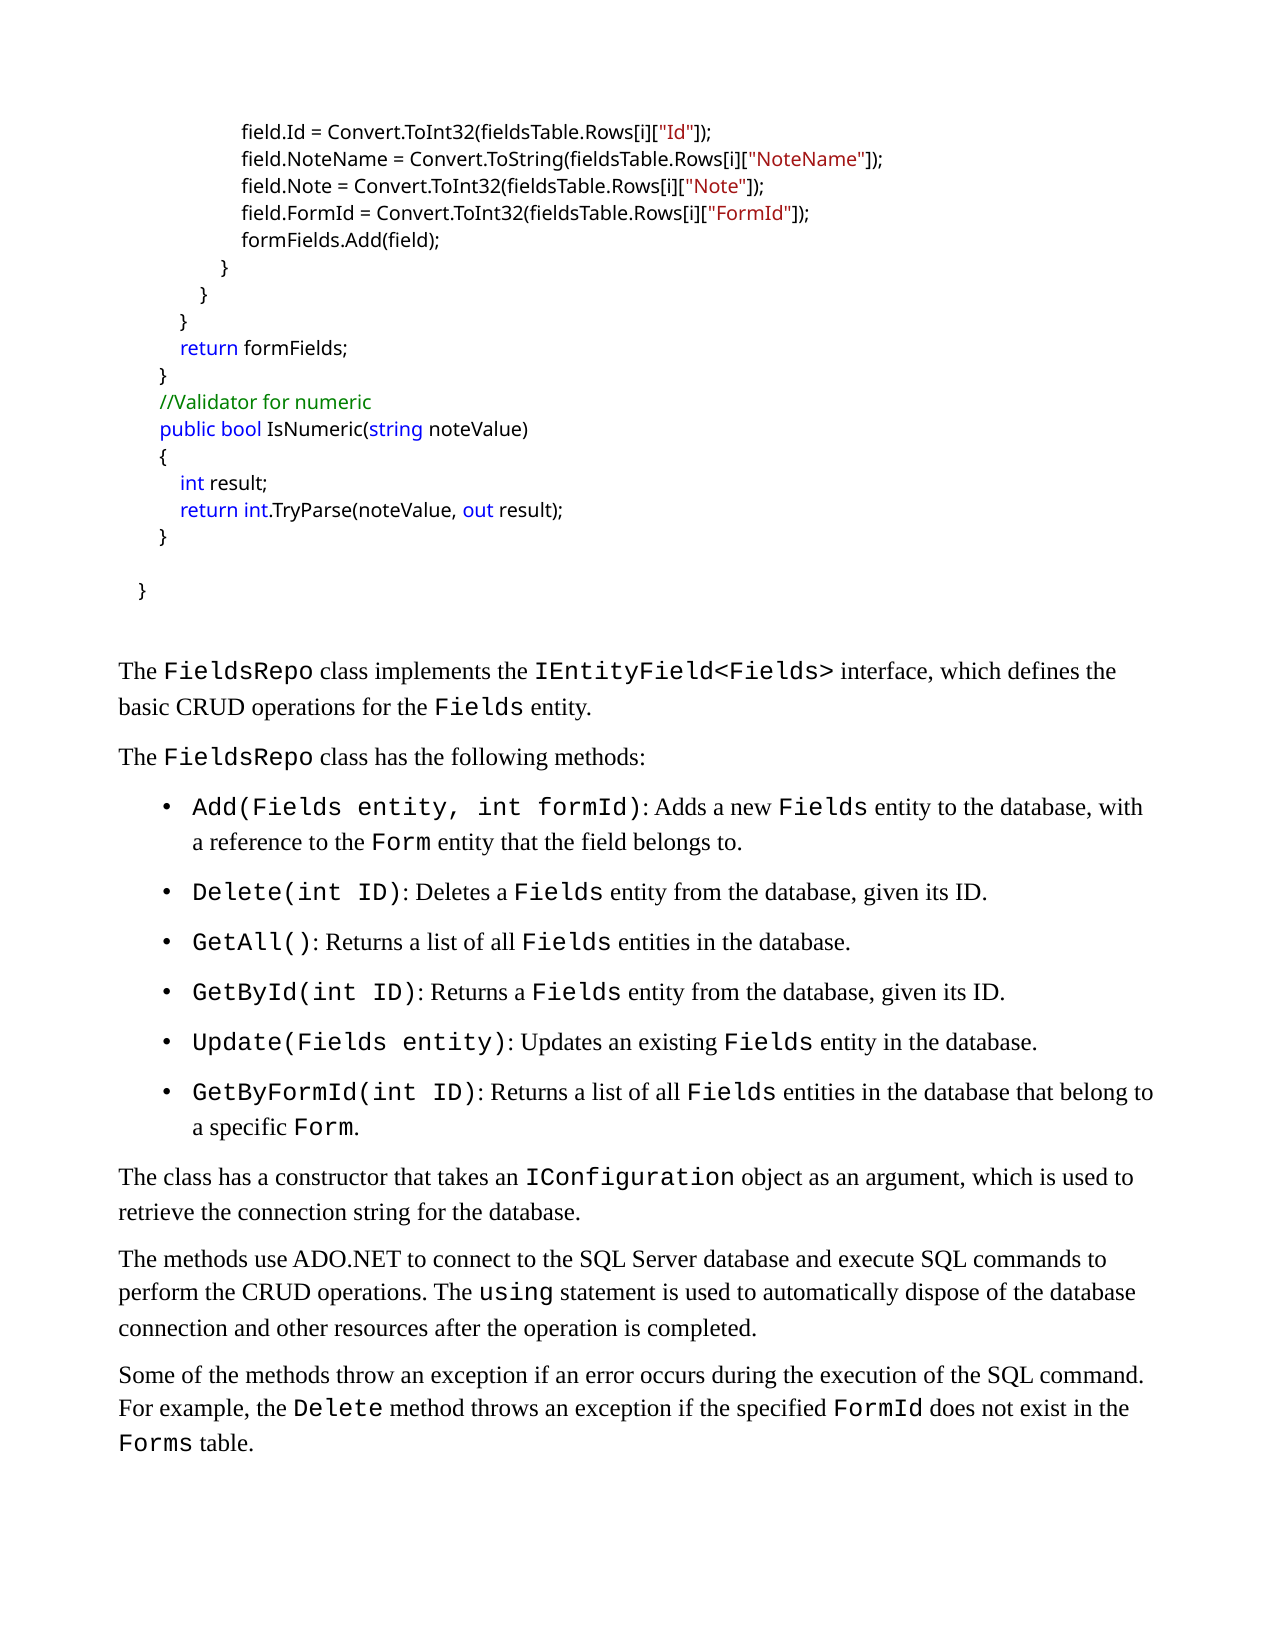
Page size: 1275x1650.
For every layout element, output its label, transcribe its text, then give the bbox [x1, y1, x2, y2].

text The FieldsRepo class implements the IEntityField<Fields> interface, which defines the basic CRUD operations for the Fields entity. [118, 656, 1157, 722]
text } [118, 523, 1157, 550]
text return formFields; [118, 334, 1157, 361]
text int result; [118, 469, 1157, 496]
text //Validator for numeric [118, 388, 1157, 415]
text public bool IsNumeric(string noteValue) [118, 415, 1157, 442]
text The methods use ADO.NET to connect to the SQL Server database and execute SQL commands to perform the CRUD operations. The using statement is used to automatically dispose of the database connection and other resources after the operation is completed. [118, 1244, 1157, 1341]
list Add(Fields entity, int formId): Adds a new Fields entity to the database, with a reference to the Form entity that the field belongs to. [162, 792, 1157, 857]
list GetById(int ID): Returns a Fields entity from the database, given its ID. [162, 977, 1157, 1007]
text field.Id = Convert.ToInt32(fieldsTable.Rows[i]["Id"]); [118, 118, 1157, 145]
text field.Note = Convert.ToInt32(fieldsTable.Rows[i]["Note"]); [118, 172, 1157, 199]
text field.FormId = Convert.ToInt32(fieldsTable.Rows[i]["FormId"]); [118, 199, 1157, 226]
text } [118, 280, 1157, 307]
text } [118, 307, 1157, 334]
text The class has a constructor that takes an IConfiguration object as an argument, which is used to retrieve the connection string for the database. [118, 1162, 1157, 1226]
text field.NoteName = Convert.ToString(fieldsTable.Rows[i]["NoteName"]); [118, 145, 1157, 172]
text Some of the methods throw an exception if an error occurs during the execution of the SQL command. For example, the Delete method throws an exception if the specified FormId does not exist in the Forms table. [118, 1360, 1157, 1459]
text { [118, 442, 1157, 469]
text } [118, 361, 1157, 388]
text formFields.Add(field); [118, 226, 1157, 253]
list Delete(int ID): Deletes a Fields entity from the database, given its ID. [162, 877, 1157, 907]
text return int.TryParse(noteValue, out result); [118, 496, 1157, 523]
text The FieldsRepo class has the following methods: [118, 742, 1157, 772]
list Update(Fields entity): Updates an existing Fields entity in the database. [162, 1027, 1157, 1057]
list GetAll(): Returns a list of all Fields entities in the database. [162, 927, 1157, 957]
text } [118, 577, 1157, 604]
text } [118, 253, 1157, 280]
list GetByFormId(int ID): Returns a list of all Fields entities in the database that belong to a specific Form. [162, 1077, 1157, 1143]
